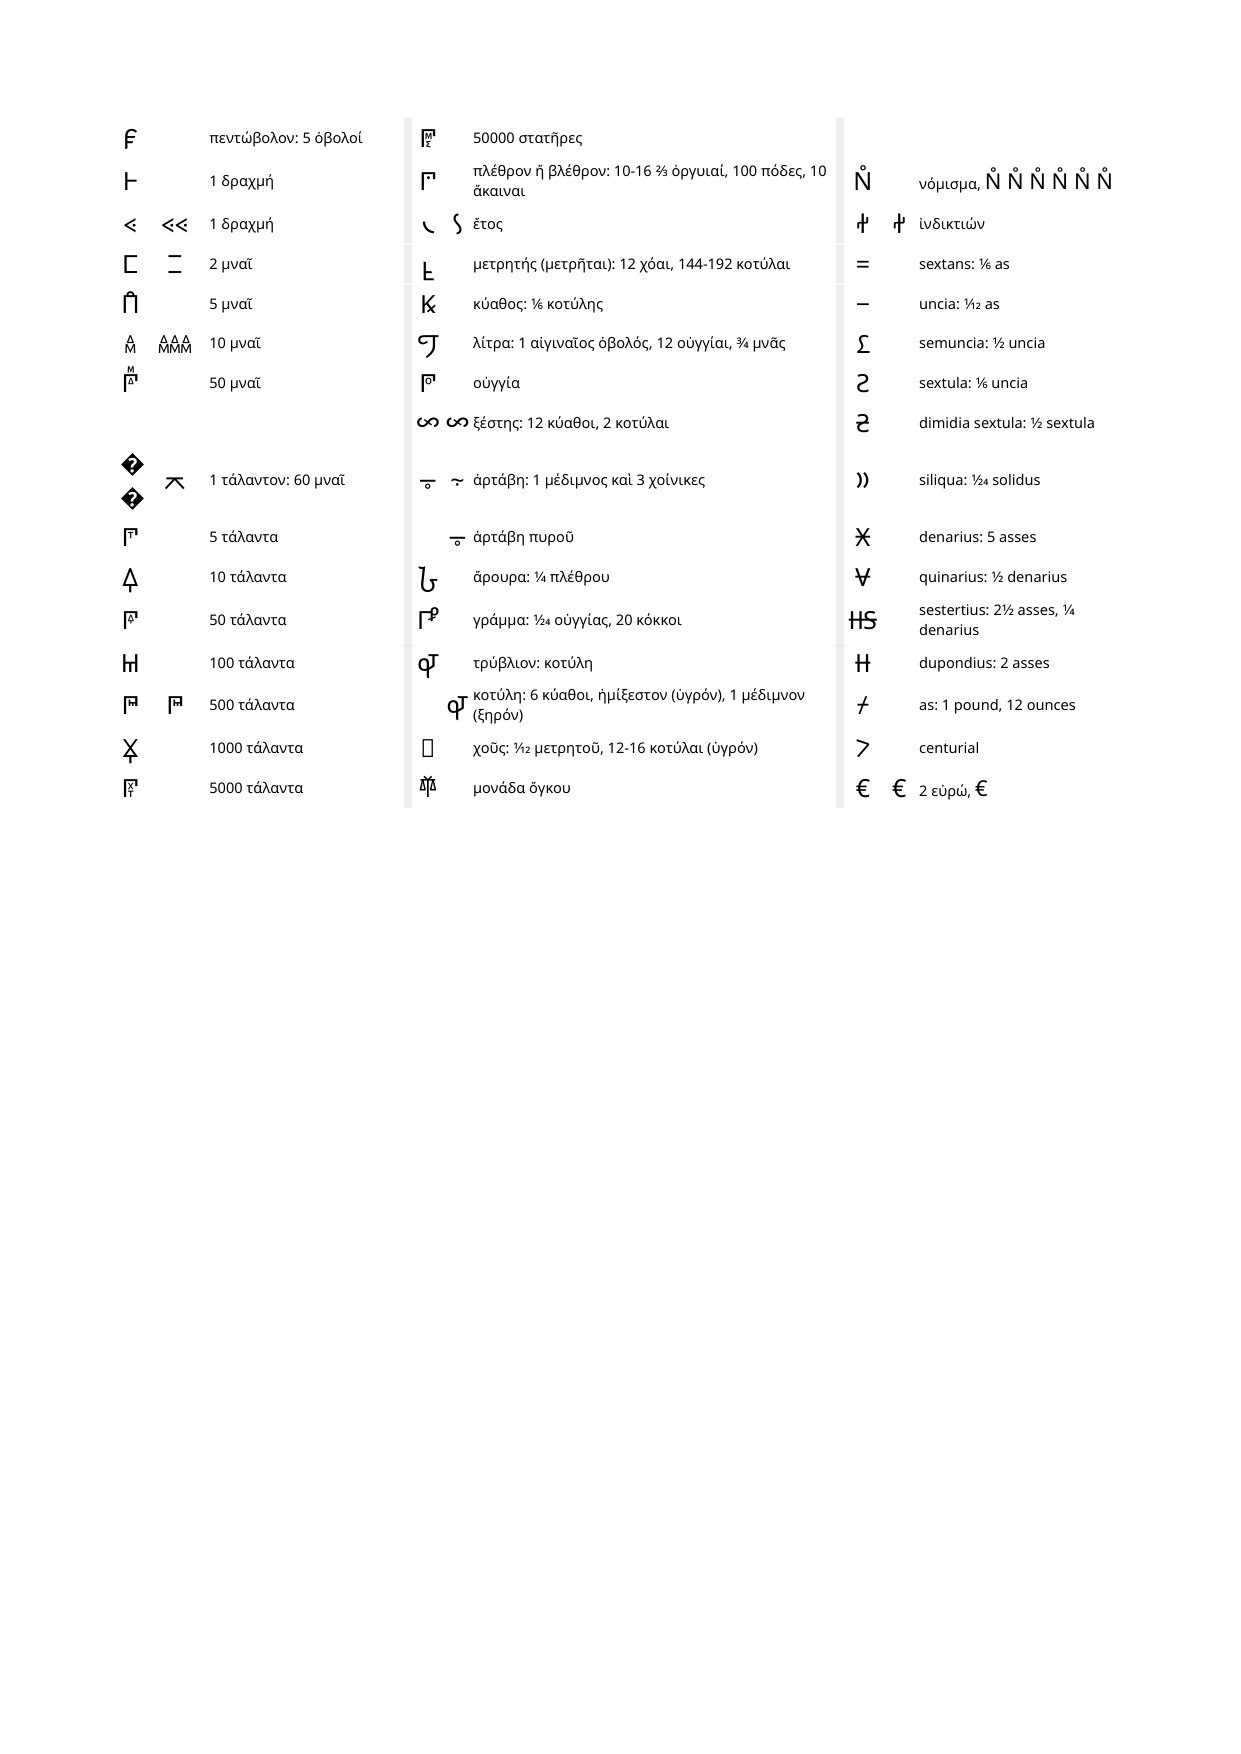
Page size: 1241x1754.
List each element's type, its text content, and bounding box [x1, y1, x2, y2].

table_cell [881, 323, 917, 363]
table_cell 5000 τάλαντα [208, 768, 404, 808]
table_cell 50 τάλαντα [208, 597, 404, 642]
table_cell 𐅋 [118, 643, 142, 682]
table_cell 5 μναῖ [208, 284, 404, 323]
table_cell 𐅈 [118, 517, 142, 557]
table_cell λίτρα: 1 αἰγιναῖος ὀβολός, 12 οὐγγίαι, 3/4 μνᾶς [471, 323, 836, 363]
table_cell [404, 728, 412, 768]
table_cell [836, 118, 844, 158]
table_cell 𐅝 [118, 244, 142, 283]
table_cell [142, 118, 207, 158]
table_cell 1 τάλαντον: 60 μναῖ [208, 443, 404, 517]
table_cell ἀρτάβη: 1 μέδιμνος καὶ 3 χοίνικες [471, 443, 836, 517]
table_cell [412, 517, 443, 557]
table_cell [836, 323, 844, 363]
table_cell 𐅺 [129, 458, 137, 468]
table_cell [412, 682, 443, 728]
table_cell quinarius: 1/2 denarius [917, 557, 1122, 597]
table_cell 𐆄 [412, 363, 443, 403]
table_cell 50 μναῖ [208, 363, 404, 403]
table_cell 𐆅 [412, 403, 443, 443]
table_cell 𐆖 [844, 517, 881, 557]
table_cell [836, 443, 844, 517]
table_cell πεντώβολον: 5 ὀβολοί [208, 118, 404, 158]
table_cell ἄρουρα: 1/4 πλέθρου [471, 557, 836, 597]
table_cell [404, 768, 412, 808]
table_cell 1 δραχμή [208, 158, 404, 204]
table_cell 1000 τάλαντα [208, 728, 404, 768]
table_cell [836, 244, 844, 283]
table_cell 𐆑 [844, 284, 881, 323]
table_cell sextula: 1/6 uncia [917, 363, 1122, 403]
table_cell [404, 204, 412, 243]
table_cell 𐆉 [443, 682, 471, 728]
table_cell semuncia: 1/2 uncia [917, 323, 1122, 363]
table_cell 𐅎 [118, 768, 142, 808]
table_cell [844, 118, 881, 158]
table_cell 𐆀 [118, 118, 142, 158]
table_cell [881, 443, 917, 517]
table_cell 𐅖 [412, 118, 443, 158]
table_cell [881, 517, 917, 557]
table_cell [836, 557, 844, 597]
table_cell νόμισμα, 𐆎 𐆎 𐆎 𐆎 𐆎 𐆎 [917, 158, 1122, 204]
table_cell [881, 244, 917, 283]
table_cell siliqua: 1/24 solidus [917, 443, 1122, 517]
table_cell γράμμα: 1/24 οὐγγίας, 20 κόκκοι [471, 597, 836, 642]
table_cell χοῦς: 1/12 μετρητοῦ, 12-16 κοτύλαι (ὑγρόν) [471, 728, 836, 768]
table_cell 𐆗 [844, 557, 881, 597]
table_cell [443, 158, 471, 204]
table_cell denarius: 5 asses [917, 517, 1122, 557]
table_cell [208, 403, 404, 443]
table_cell 𐅗 [118, 323, 142, 363]
table_cell 𐅉 [118, 557, 142, 597]
table_cell 50000 στατῆρες [471, 118, 836, 158]
table_cell [443, 284, 471, 323]
table_cell [881, 284, 917, 323]
table_cell [836, 728, 844, 768]
table_cell [836, 517, 844, 557]
table_cell 𐆬 [412, 728, 443, 768]
table_cell [404, 682, 412, 728]
table_cell [881, 643, 917, 682]
table_cell ⸟ [443, 443, 471, 517]
table_cell € [881, 768, 917, 808]
table_cell [404, 643, 412, 682]
table_cell [142, 284, 207, 323]
table_cell [836, 768, 844, 808]
table_cell 𐆂 [412, 284, 443, 323]
table_cell 𐆆 [412, 443, 443, 517]
table_cell 100 τάλαντα [208, 643, 404, 682]
table_cell ἰνδικτιών [917, 204, 1122, 243]
table_cell 𐅻𐅻 [142, 204, 207, 243]
table_cell 𐆓 [844, 363, 881, 403]
table_cell sestertius: 21/2 asses, 1/4 denarius [917, 597, 1122, 642]
table_cell [142, 643, 207, 682]
table_cell [881, 682, 917, 728]
table_cell [917, 118, 1122, 158]
table_cell [142, 728, 207, 768]
table_cell dupondius: 2 asses [917, 643, 1122, 682]
table_cell 𐆐 [844, 244, 881, 283]
table_cell centurial [917, 728, 1122, 768]
table_cell 𐆎 [844, 158, 881, 204]
table_cell [881, 363, 917, 403]
table_cell [404, 443, 412, 517]
table_cell 𐆅 [443, 403, 471, 443]
table_cell [443, 728, 471, 768]
table_cell 𐆁 [412, 244, 443, 283]
table_cell κύαθος: 1/6 κοτύλης [471, 284, 836, 323]
table_cell τρύβλιον: κοτύλη [471, 643, 836, 682]
table_cell [404, 244, 412, 283]
table_cell [404, 597, 412, 642]
table_cell [142, 597, 207, 642]
table_cell [881, 728, 917, 768]
table_cell 𐅂 [118, 158, 142, 204]
table_cell 𐅌 [142, 682, 207, 728]
table_cell 𐅴 [118, 363, 142, 403]
table_cell 𐆉 [412, 643, 443, 682]
table_cell οὐγγία [471, 363, 836, 403]
table_cell 𐆌 [443, 204, 471, 243]
table_cell ἔτος [471, 204, 836, 243]
table_cell [443, 768, 471, 808]
table_cell [881, 597, 917, 642]
table_cell 𐅻 [118, 204, 142, 243]
table_cell [142, 768, 207, 808]
table_cell [836, 597, 844, 642]
table_cell 𐆛 [844, 728, 881, 768]
table_cell [443, 118, 471, 158]
table_cell ἀρτάβη πυροῦ [471, 517, 836, 557]
table_cell [443, 363, 471, 403]
table_cell [142, 403, 207, 443]
table_cell 2 μναῖ [208, 244, 404, 283]
table_cell [443, 597, 471, 642]
table_cell [142, 363, 207, 403]
table_cell [443, 643, 471, 682]
table_cell 𐄷 [412, 768, 443, 808]
table_cell 10 τάλαντα [208, 557, 404, 597]
table_cell 𐅘 [412, 158, 443, 204]
table_cell 𐅺 [118, 443, 142, 517]
table_cell [404, 557, 412, 597]
table_cell 𐅞 [142, 244, 207, 283]
table_cell as: 1 pound, 12 ounces [917, 682, 1122, 728]
table_cell 𐅺 [142, 443, 207, 517]
table_cell [142, 517, 207, 557]
table_cell [404, 517, 412, 557]
table_cell [881, 403, 917, 443]
table_cell 5 τάλαντα [208, 517, 404, 557]
table_cell [404, 118, 412, 158]
table_cell [443, 557, 471, 597]
table_cell [404, 363, 412, 403]
table_cell 2 εὐρώ, € [917, 768, 1122, 808]
table_cell 10 μναῖ [208, 323, 404, 363]
table_cell [836, 403, 844, 443]
table_cell [118, 403, 142, 443]
table_cell 𐅊 [118, 597, 142, 642]
table_cell [404, 284, 412, 323]
table_cell 𐆇 [412, 557, 443, 597]
table_cell 𐆍 [881, 204, 917, 243]
table_cell 𐆃 [412, 323, 443, 363]
table_cell sextans: 1/6 as [917, 244, 1122, 283]
table_cell [836, 158, 844, 204]
table_cell [404, 158, 412, 204]
table_cell 500 τάλαντα [208, 682, 404, 728]
table_cell [443, 323, 471, 363]
table_cell 𐆈 [412, 597, 443, 642]
table_cell [836, 363, 844, 403]
table_cell [836, 682, 844, 728]
table_cell [142, 557, 207, 597]
table_cell € [844, 768, 881, 808]
table_cell [404, 403, 412, 443]
table_cell [881, 158, 917, 204]
table_cell ξέστης: 12 κύαθοι, 2 κοτύλαι [471, 403, 836, 443]
table_cell 𐆕 [844, 443, 881, 517]
table_cell [142, 158, 207, 204]
table_cell 𐆘 [844, 597, 881, 642]
table_cell 𐆙 [844, 643, 881, 682]
table_cell μονάδα ὄγκου [471, 768, 836, 808]
table_cell 𐆒 [844, 323, 881, 363]
table_cell uncia: 1/12 as [917, 284, 1122, 323]
table_cell [881, 557, 917, 597]
table_cell πλέθρον ἤ βλέθρον: 10-16 2/3 ὀργυιαί, 100 πόδες, 10 ἄκαιναι [471, 158, 836, 204]
table_cell [404, 323, 412, 363]
table_cell 𐅌 [118, 682, 142, 728]
table_cell 𐆔 [844, 403, 881, 443]
table_cell [836, 284, 844, 323]
table_cell 𐅳 [118, 284, 142, 323]
table_cell [836, 643, 844, 682]
table_cell 𐅗𐅗𐅗 [142, 323, 207, 363]
table_cell 𐅹 [412, 204, 443, 243]
table_cell 𐅍 [118, 728, 142, 768]
table_cell 𐆍 [844, 204, 881, 243]
table_cell 𐆆 [443, 517, 471, 557]
table_cell 1 δραχμή [208, 204, 404, 243]
table_cell 𐅺 [129, 492, 137, 502]
table_cell [881, 118, 917, 158]
table_cell μετρητής (μετρῆται): 12 χόαι, 144-192 κοτύλαι [471, 244, 836, 283]
table_cell dimidia sextula: 1/2 sextula [917, 403, 1122, 443]
table_cell κοτύλη: 6 κύαθοι, ἡμίξεστον (ὑγρόν), 1 μέδιμνον (ξηρόν) [471, 682, 836, 728]
table_cell [443, 244, 471, 283]
table_cell [836, 204, 844, 243]
table_cell 𐆚 [844, 682, 881, 728]
